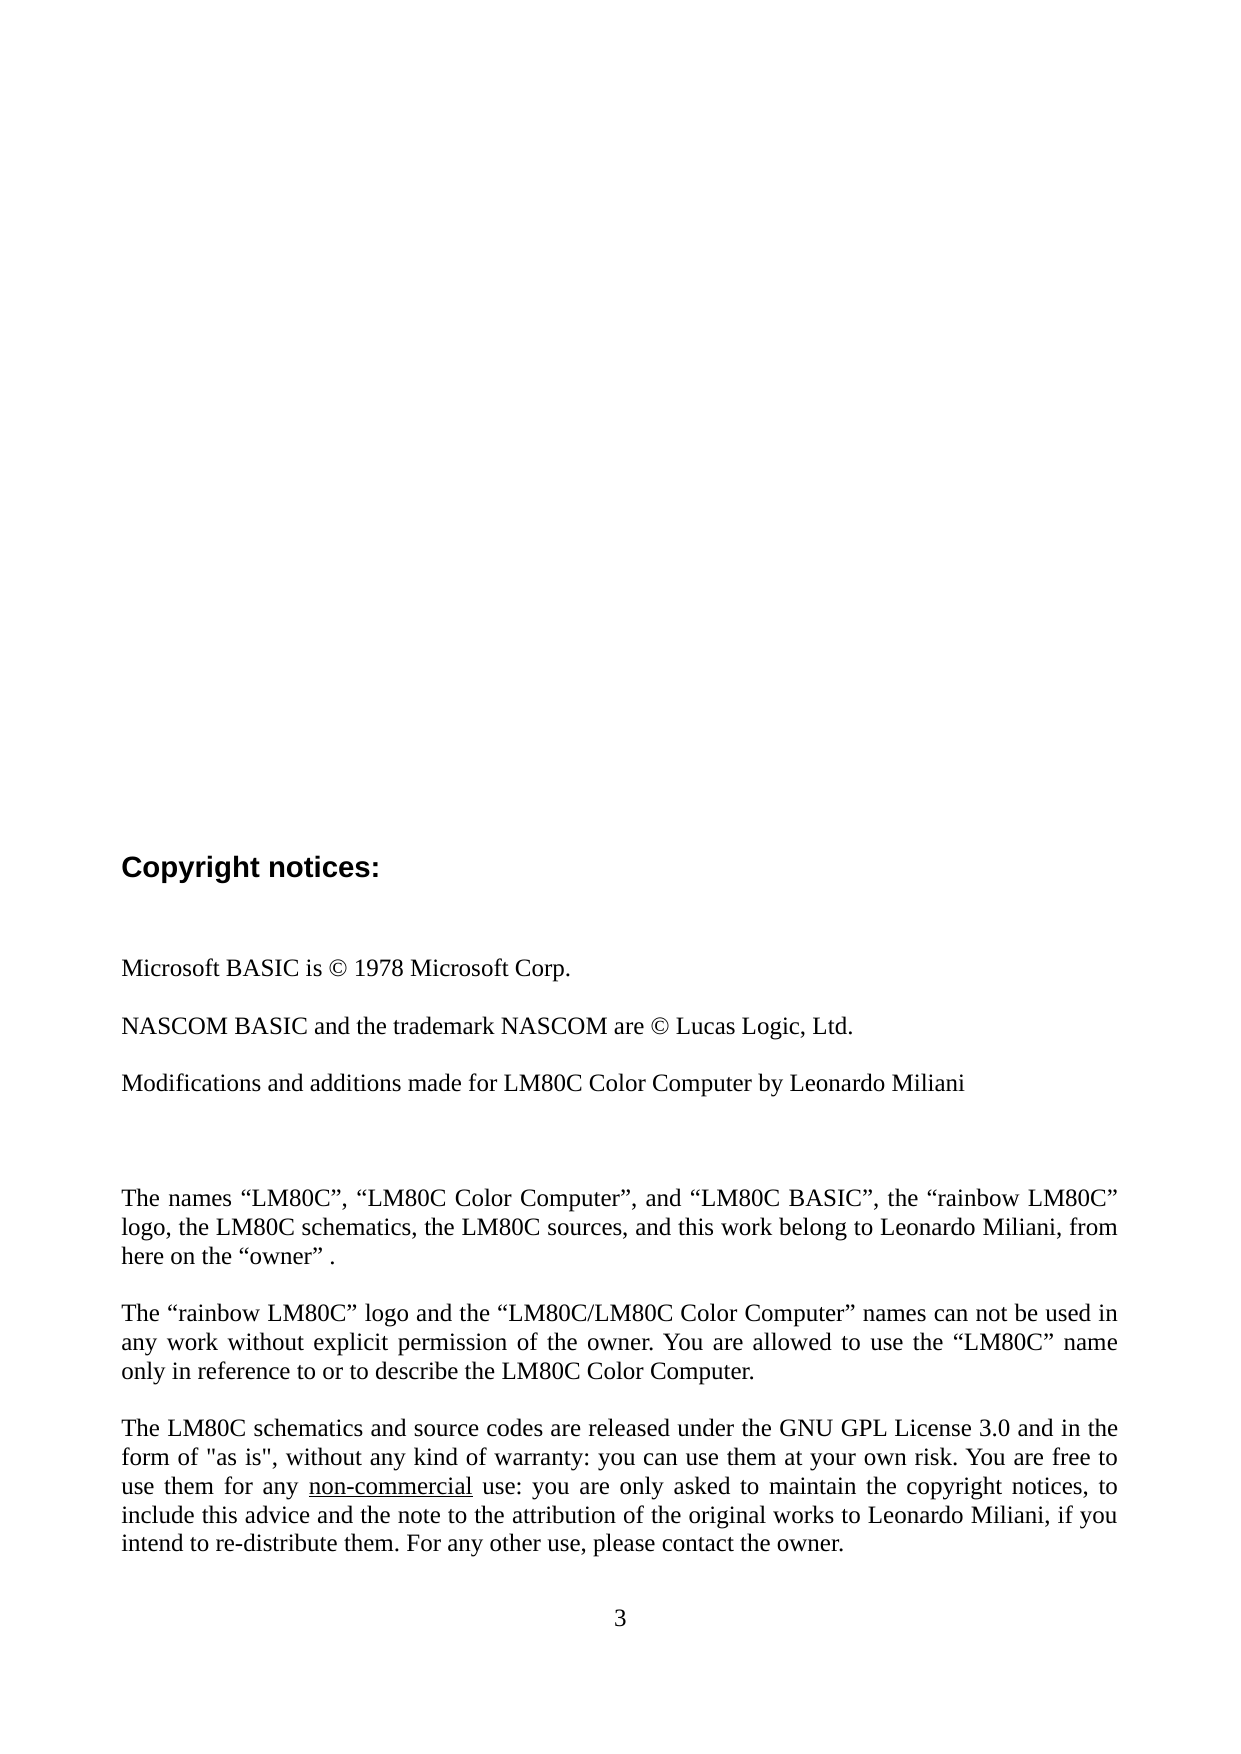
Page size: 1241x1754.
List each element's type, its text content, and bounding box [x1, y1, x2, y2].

subtitle Copyright notices: [121, 850, 1119, 883]
text Microsoft BASIC is © 1978 Microsoft Corp. [121, 953, 1119, 982]
text The names “LM80C”, “LM80C Color Computer”, and “LM80C BASIC”, the “rainbow LM80C” logo, the LM80C schematics, the LM80C sources, and this work belong to Leonardo Miliani, from here on the “owner” . [121, 1183, 1119, 1270]
text The LM80C schematics and source codes are released under the GNU GPL License 3.0 and in the form of "as is", without any kind of warranty: you can use them at your own risk. You are free to use them for any non-commercial use: you are only asked to maintain the copyright notices, to include this advice and the note to the attribution of the original works to Leonardo Miliani, if you intend to re-distribute them. For any other use, please contact the owner. [121, 1413, 1119, 1557]
text Modifications and additions made for LM80C Color Computer by Leonardo Miliani [121, 1068, 1119, 1097]
text The “rainbow LM80C” logo and the “LM80C/LM80C Color Computer” names can not be used in any work without explicit permission of the owner. You are allowed to use the “LM80C” name only in reference to or to describe the LM80C Color Computer. [121, 1298, 1119, 1385]
text NASCOM BASIC and the trademark NASCOM are © Lucas Logic, Ltd. [121, 1011, 1119, 1040]
